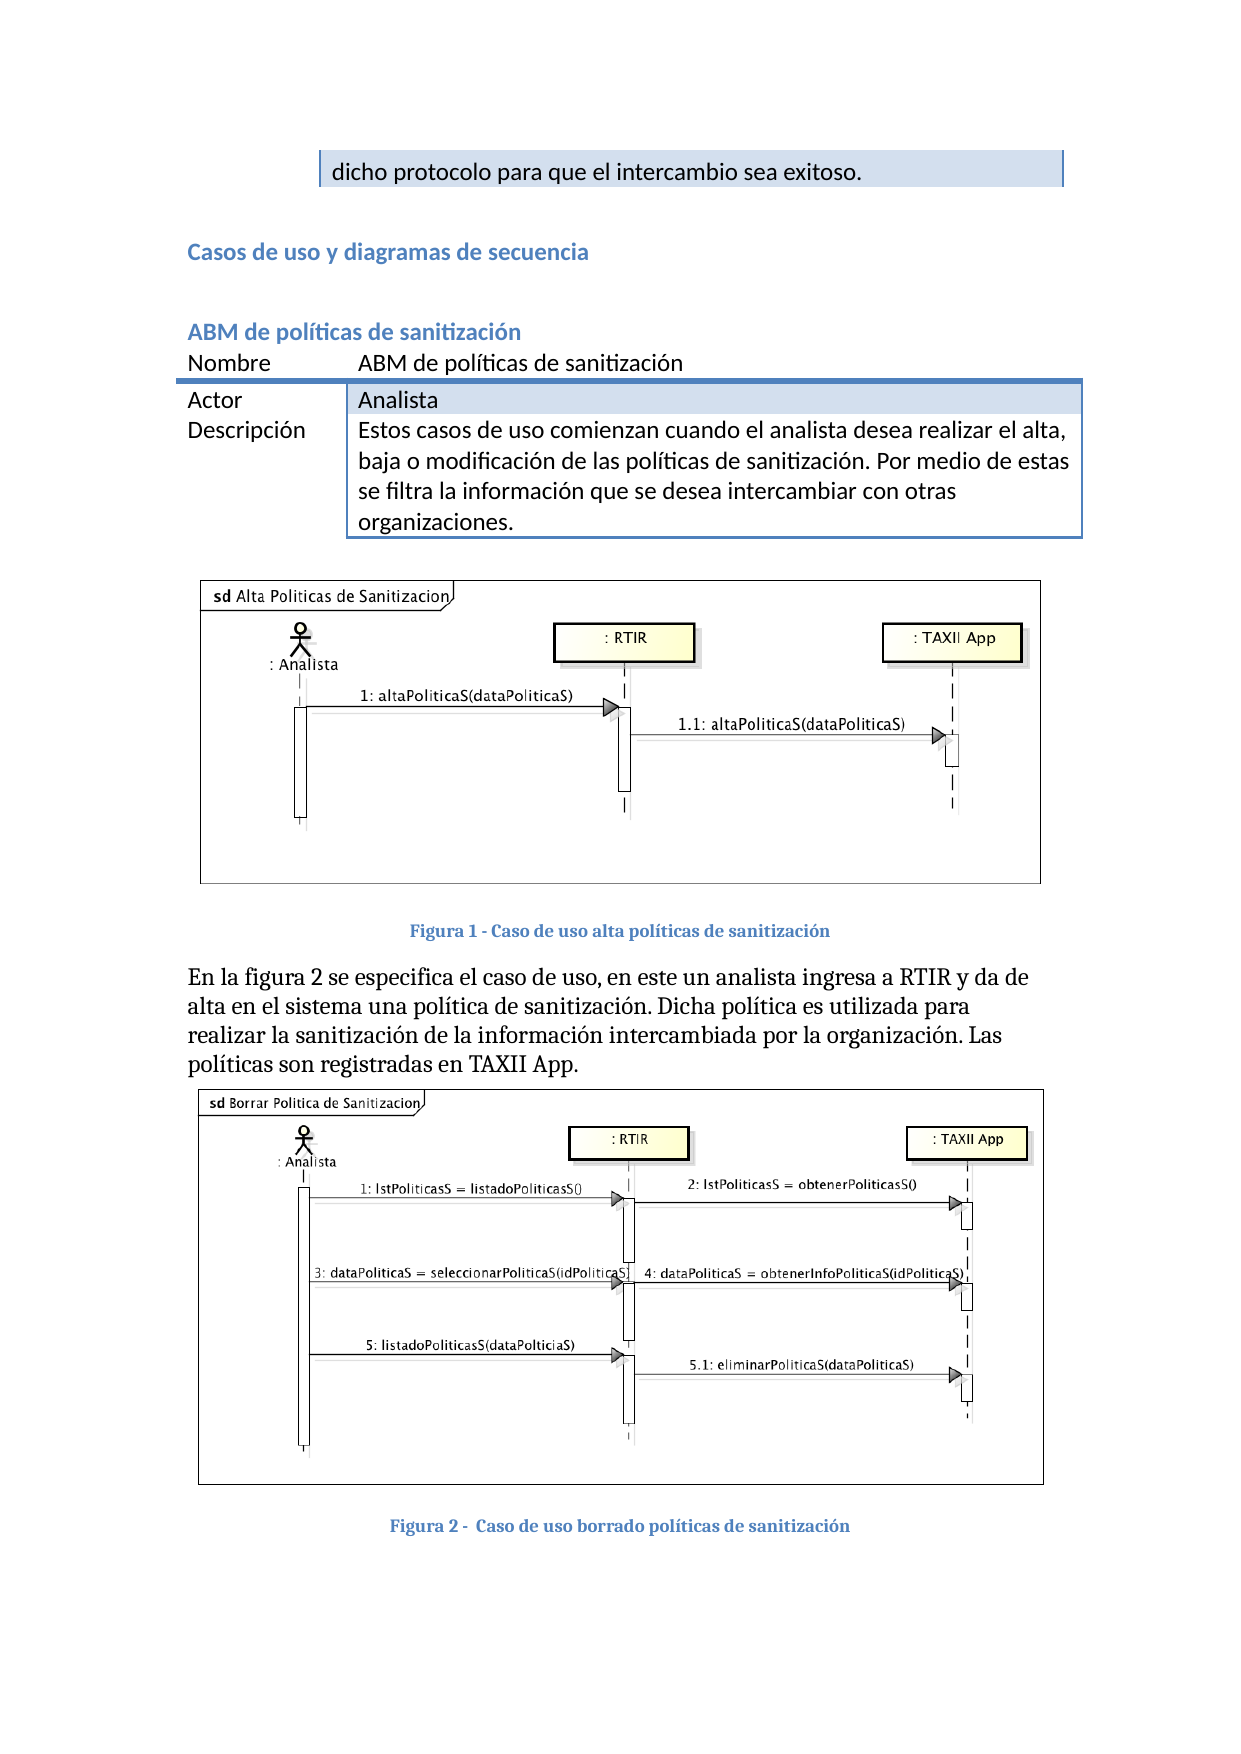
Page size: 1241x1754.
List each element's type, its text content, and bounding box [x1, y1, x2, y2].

table_cell [176, 150, 319, 187]
table_cell Analista [348, 384, 1081, 414]
subtitle Casos de uso y diagramas de secuencia [187, 236, 1053, 267]
text Figura 1 - Caso de uso alta políticas de sanitización [187, 921, 1053, 942]
text Figura 2 - Caso de uso borrado políticas de sanitización [187, 1516, 1053, 1537]
table_cell Actor [176, 384, 346, 414]
picture [187, 567, 1053, 921]
table_cell dicho protocolo para que el intercambio sea exitoso. [321, 150, 1062, 187]
text En la figura 2 se especifica el caso de uso, en este un analista ingresa a RTIR y da de alta en el sistema una política de sanitización. Dicha política es utilizada para realizar la sanitización de la información intercambiada por la organización. Las políticas son registradas en TAXII App. [187, 963, 1053, 1078]
table_header Nombre [176, 347, 347, 377]
table_cell Estos casos de uso comienzan cuando el analista desea realizar el alta, baja o modificación de las políticas de sanitización. Por medio de estas se filtra la información que se desea intercambiar con otras organizaciones. [348, 414, 1081, 536]
table_cell Descripción [176, 414, 346, 536]
subtitle ABM de políticas de sanitización [187, 316, 1053, 347]
picture [187, 1078, 1053, 1516]
table_header ABM de políticas de sanitización [347, 347, 1082, 377]
